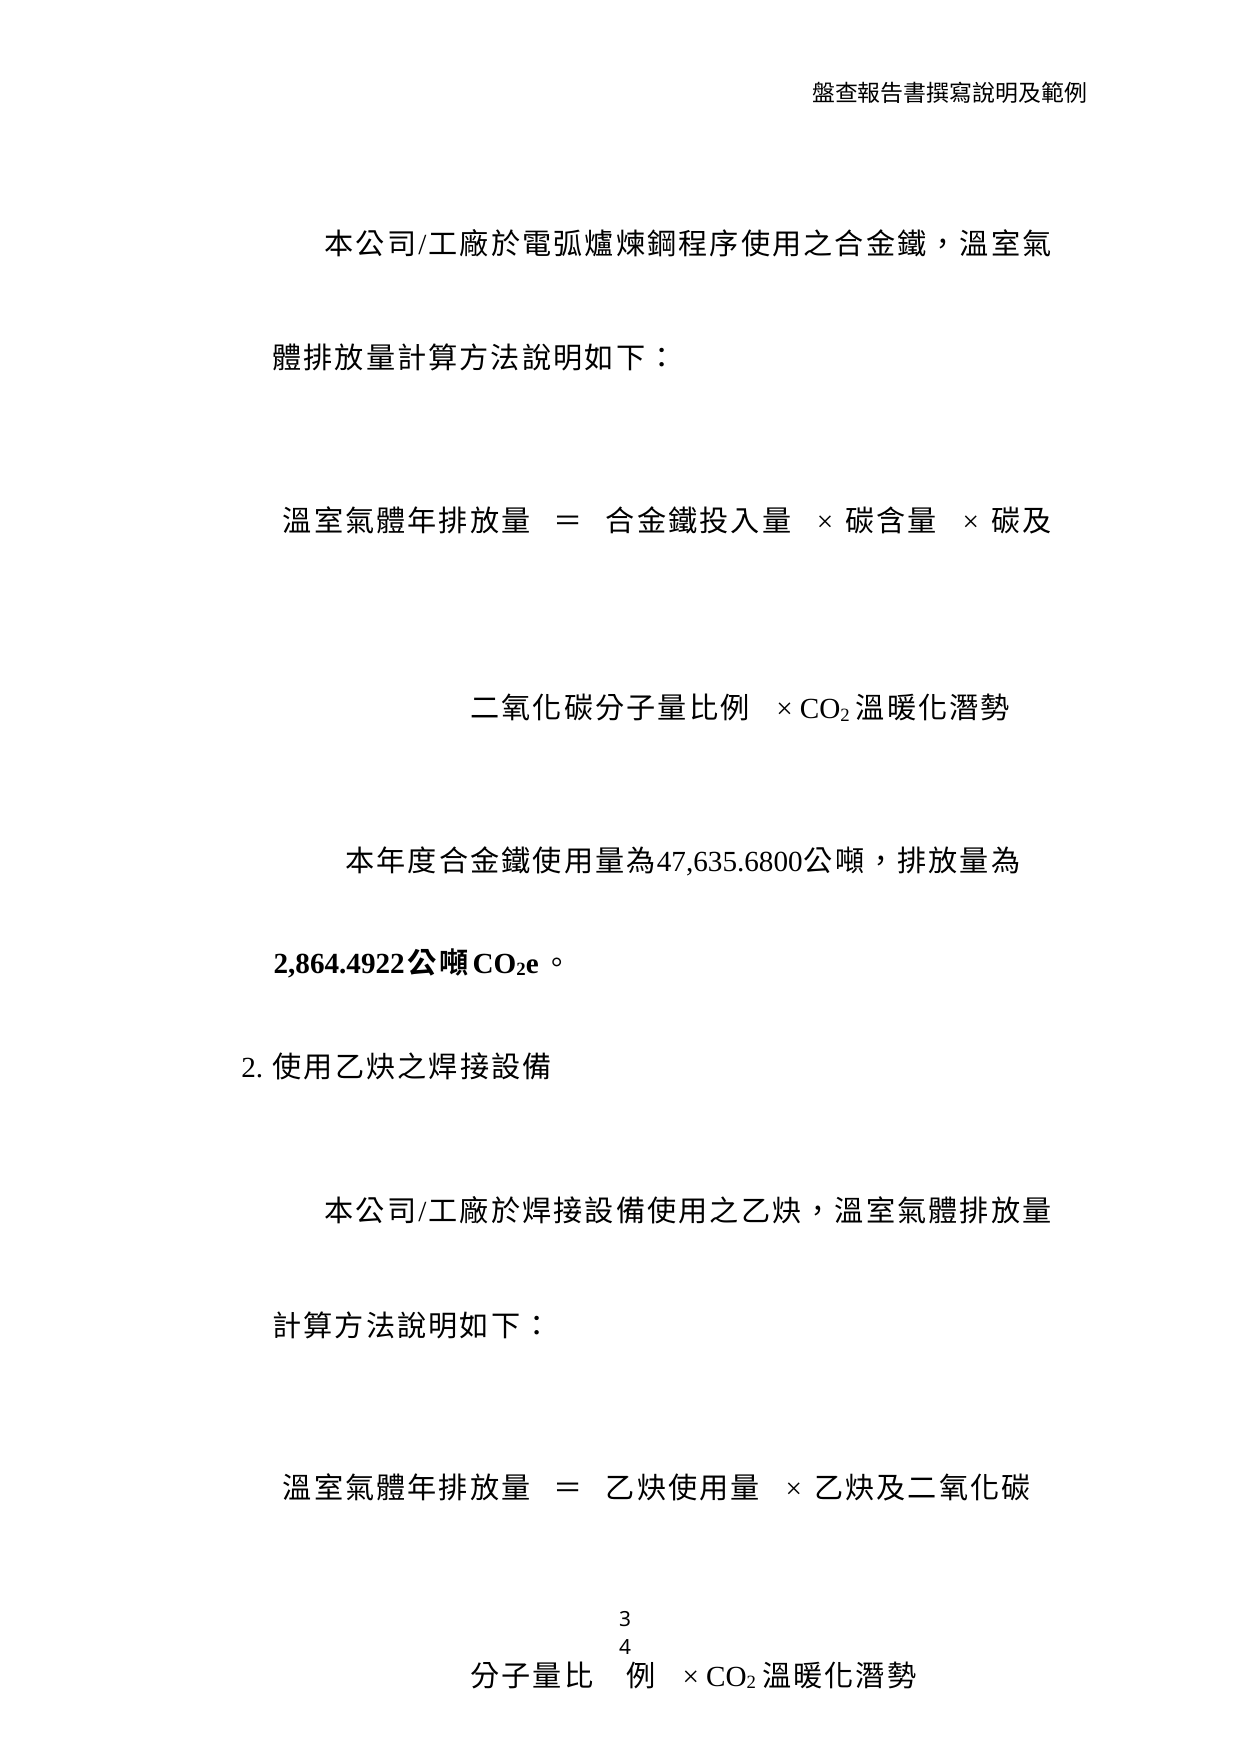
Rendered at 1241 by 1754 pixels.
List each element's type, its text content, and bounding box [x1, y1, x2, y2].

text 溫室氣體年排放量 ＝ 乙炔使用量 × 乙炔及二氧化碳分子量比例 × CO2溫暖化潛勢 [276, 1403, 1052, 1559]
text 本公司/工廠於焊接設備使用之乙炔，溫室氣體排放量計算方法說明如下： [262, 1126, 1052, 1344]
text 本年度合金鐵使用量為47,635.6800公噸，排放量為2,864.4922公噸CO2e。 [262, 817, 1052, 973]
text 本公司/工廠於電弧爐煉鋼程序使用之合金鐵，溫室氣體排放量計算方法說明如下： [262, 158, 1052, 377]
text 2. 使用乙炔之焊接設備 [232, 1023, 1052, 1086]
text 溫室氣體年排放量 ＝ 合金鐵投入量 × 碳含量 × 碳及二氧化碳分子量比例 × CO2溫暖化潛勢 [276, 436, 1052, 748]
